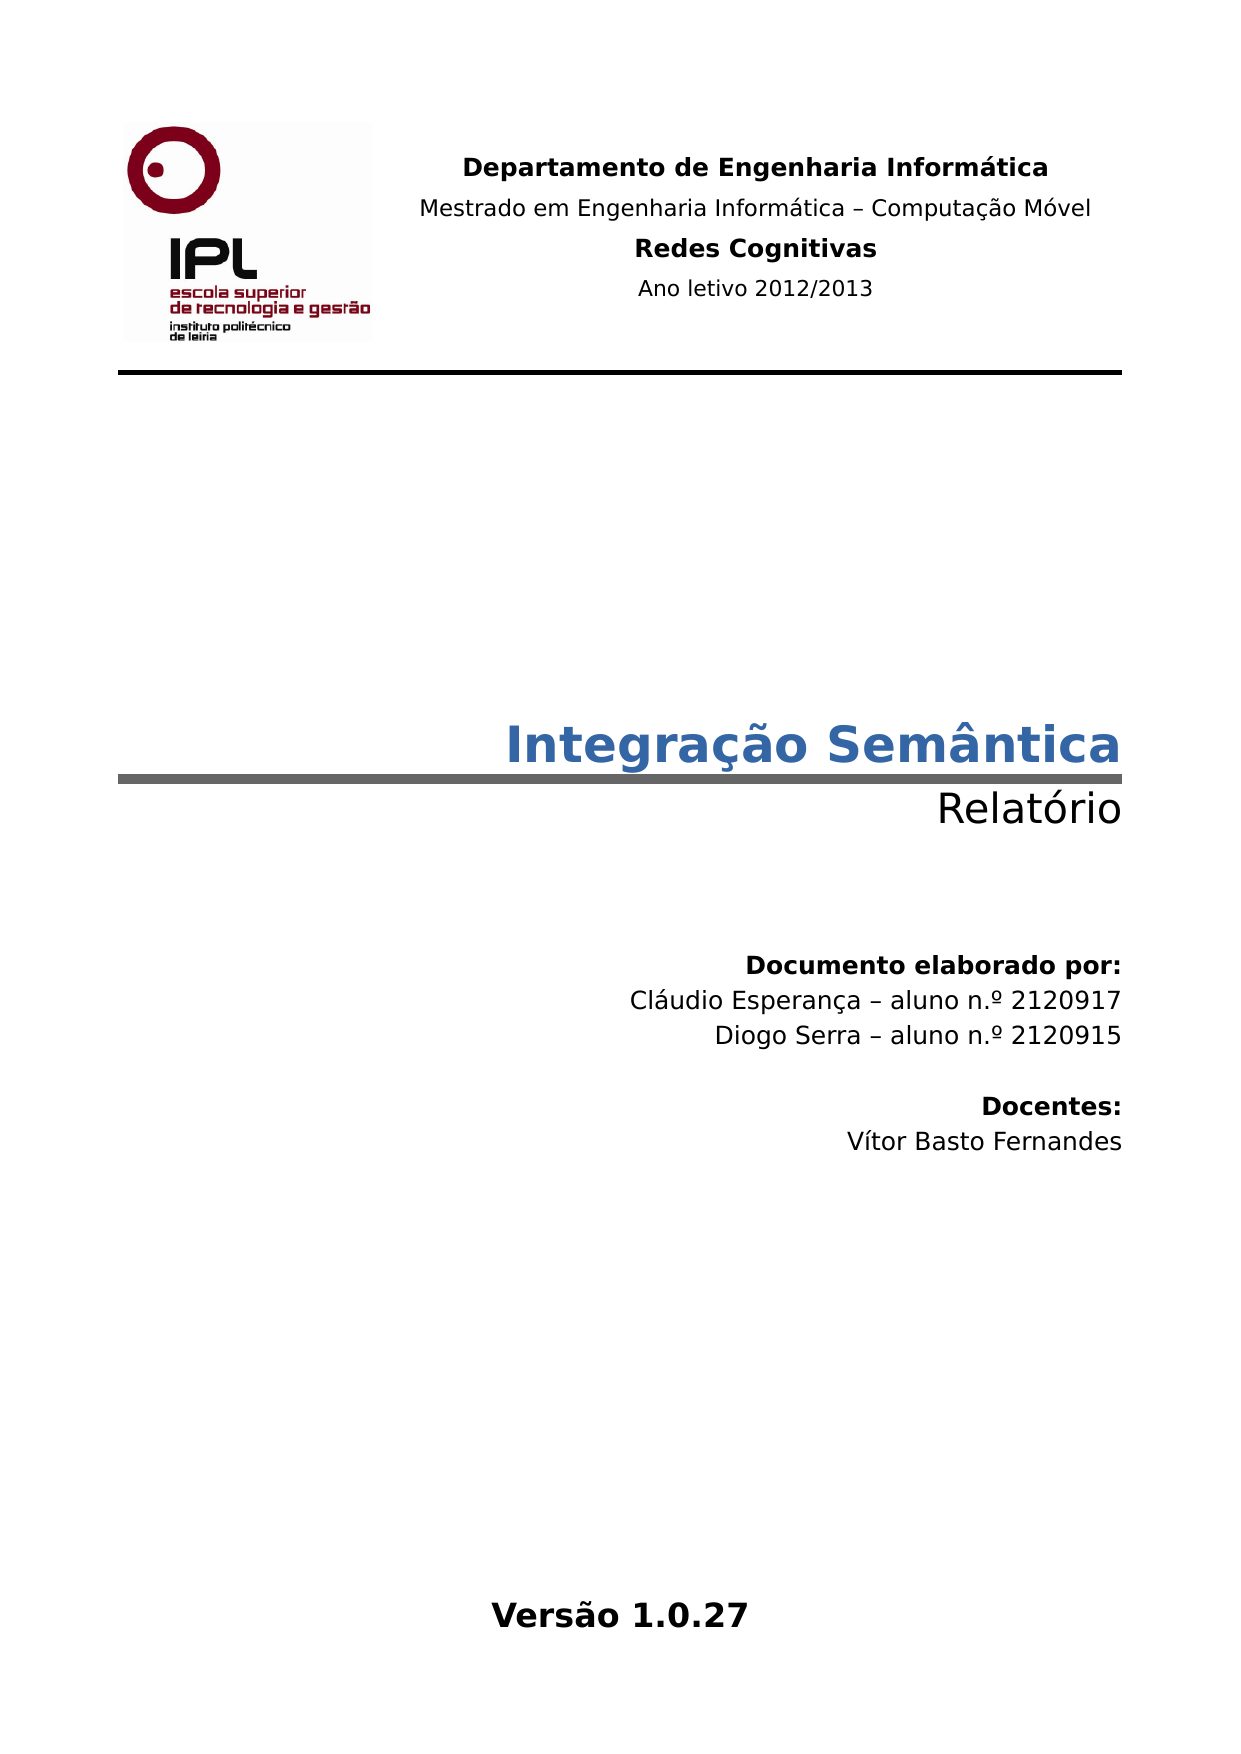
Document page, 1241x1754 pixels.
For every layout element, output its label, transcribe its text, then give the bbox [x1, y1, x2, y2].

text Cláudio Esperança – aluno n.º 2120917 [118, 986, 1122, 1016]
text Documento elaborado por: [118, 951, 1122, 980]
text Vítor Basto Fernandes [118, 1127, 1122, 1156]
text Diogo Serra – aluno n.º 2120915 [118, 1021, 1122, 1051]
text Versão 1.0.27 [118, 1597, 1122, 1636]
table_header [377, 121, 392, 347]
picture [121, 121, 377, 347]
table_header Departamento de Engenharia Informática Mestrado em Engenharia Informática – Computação Móvel Redes Cognitivas Ano letivo 2012/2013 [392, 121, 1119, 347]
subtitle Integração Semântica [118, 716, 1122, 774]
text Relatório [118, 784, 1122, 833]
text Docentes: [118, 1092, 1122, 1121]
